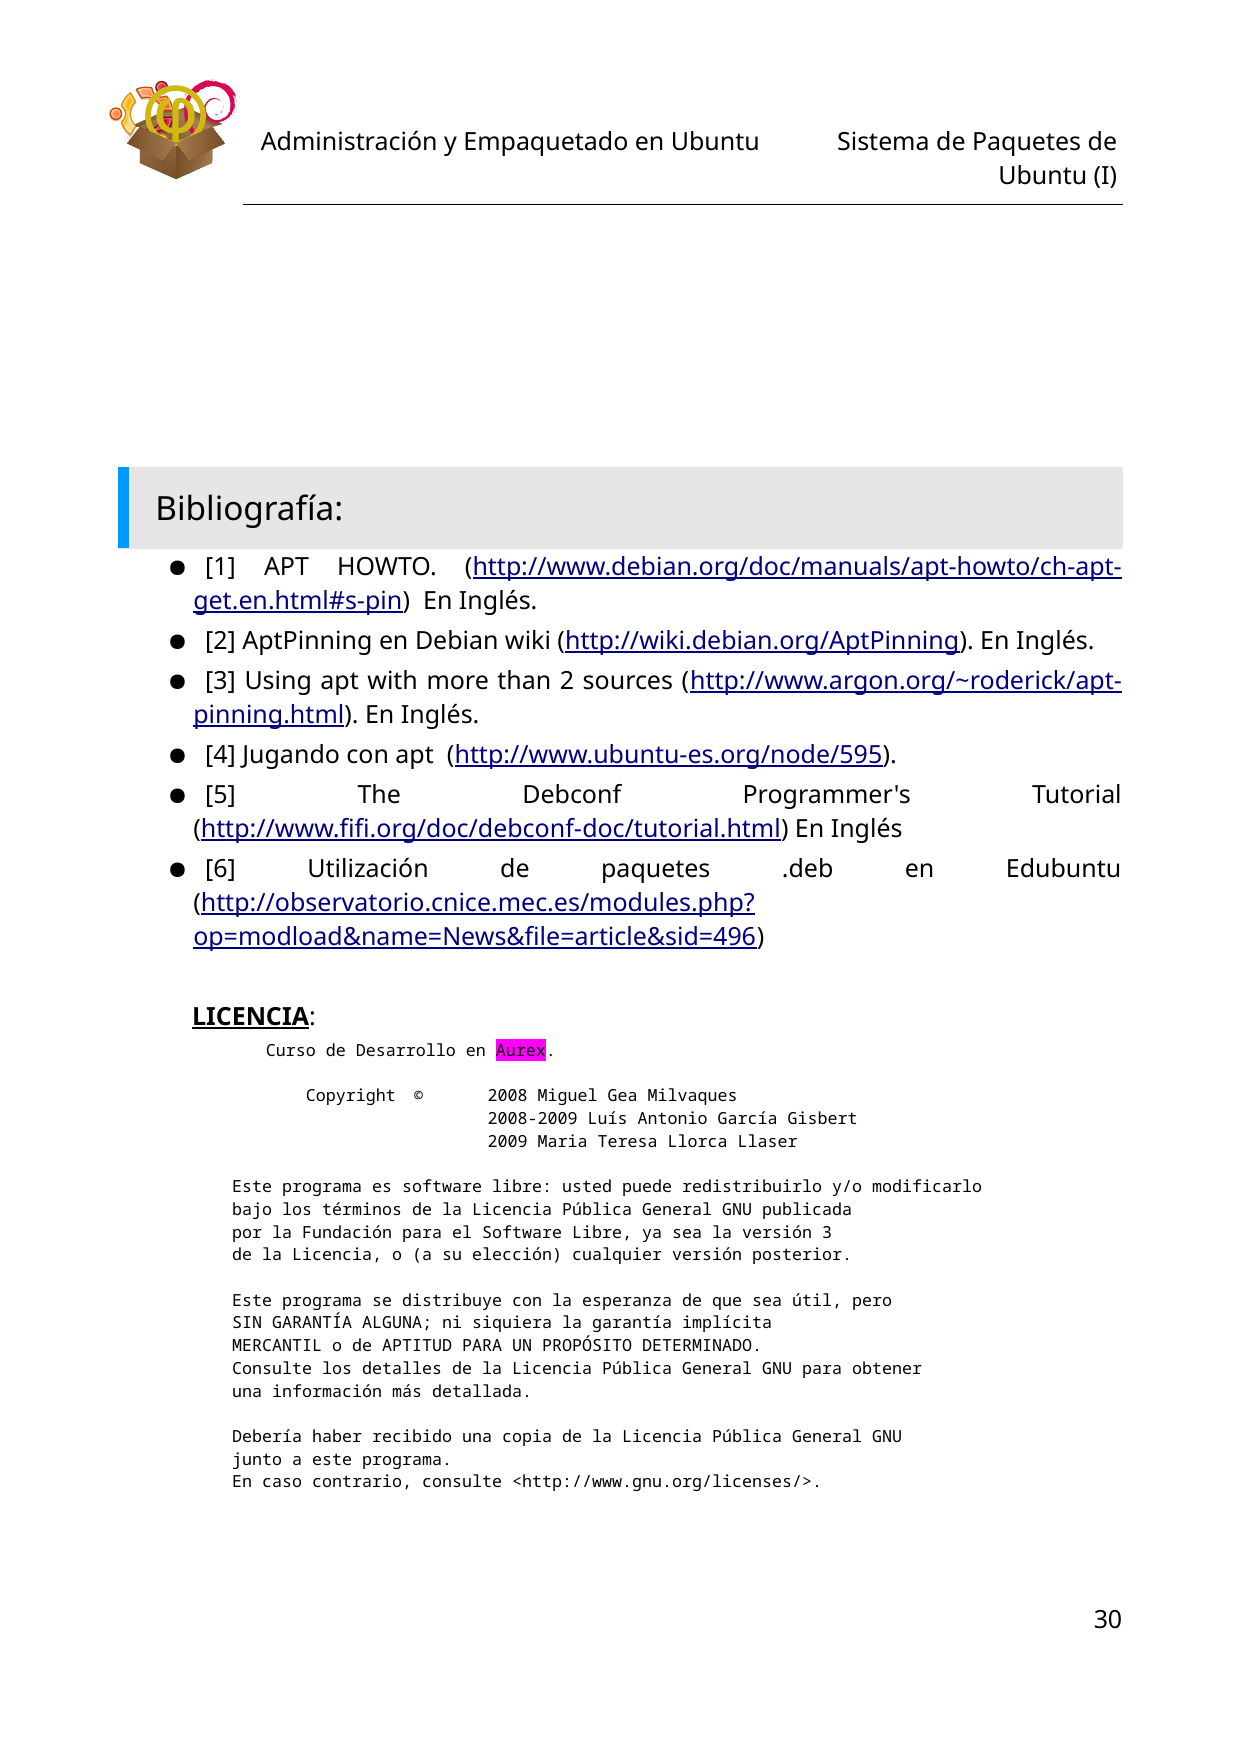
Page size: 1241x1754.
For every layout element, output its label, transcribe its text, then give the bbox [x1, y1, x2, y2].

text 2008-2009 Luís Antonio García Gisbert [266, 1107, 1122, 1129]
list [1] APT HOWTO. (http://www.debian.org/doc/manuals/apt-howto/ch-apt-get.en.html#s-pin) En Inglés. [156, 549, 1122, 616]
text Consulte los detalles de la Licencia Pública General GNU para obtener [192, 1357, 1122, 1379]
list [2] AptPinning en Debian wiki (http://wiki.debian.org/AptPinning). En Inglés. [156, 622, 1122, 656]
text bajo los términos de la Licencia Pública General GNU publicada [192, 1198, 1122, 1220]
text SIN GARANTÍA ALGUNA; ni siquiera la garantía implícita [192, 1311, 1122, 1334]
list [5] The Debconf Programmer's Tutorial (http://www.fifi.org/doc/debconf-doc/tutorial.html) En Inglés [156, 776, 1122, 844]
text MERCANTIL o de APTITUD PARA UN PROPÓSITO DETERMINADO. [192, 1334, 1122, 1357]
text Curso de Desarrollo en Aurex. [266, 1039, 1122, 1061]
subtitle Bibliografía: [129, 468, 1122, 548]
text junto a este programa. [192, 1447, 1122, 1470]
text Este programa es software libre: usted puede redistribuirlo y/o modificarlo [192, 1175, 1122, 1198]
text Copyright © 2008 Miguel Gea Milvaques [266, 1084, 1122, 1107]
text Este programa se distribuye con la esperanza de que sea útil, pero [192, 1288, 1122, 1311]
list [6] Utilización de paquetes .deb en Edubuntu (http://observatorio.cnice.mec.es/modules.php?op=modload&name=News&file=article&sid=496) [156, 851, 1122, 953]
text por la Fundación para el Software Libre, ya sea la versión 3 [192, 1220, 1122, 1243]
text En caso contrario, consulte <http://www.gnu.org/licenses/>. [192, 1470, 1122, 1493]
text de la Licencia, o (a su elección) cualquier versión posterior. [192, 1243, 1122, 1266]
text Debería haber recibido una copia de la Licencia Pública General GNU [192, 1425, 1122, 1447]
list [4] Jugando con apt (http://www.ubuntu-es.org/node/595). [156, 736, 1122, 771]
text 2009 Maria Teresa Llorca Llaser [266, 1129, 1122, 1152]
text LICENCIA: [192, 999, 1122, 1033]
text una información más detallada. [192, 1379, 1122, 1402]
list [3] Using apt with more than 2 sources (http://www.argon.org/~roderick/apt-pinning.html). En Inglés. [156, 662, 1122, 731]
